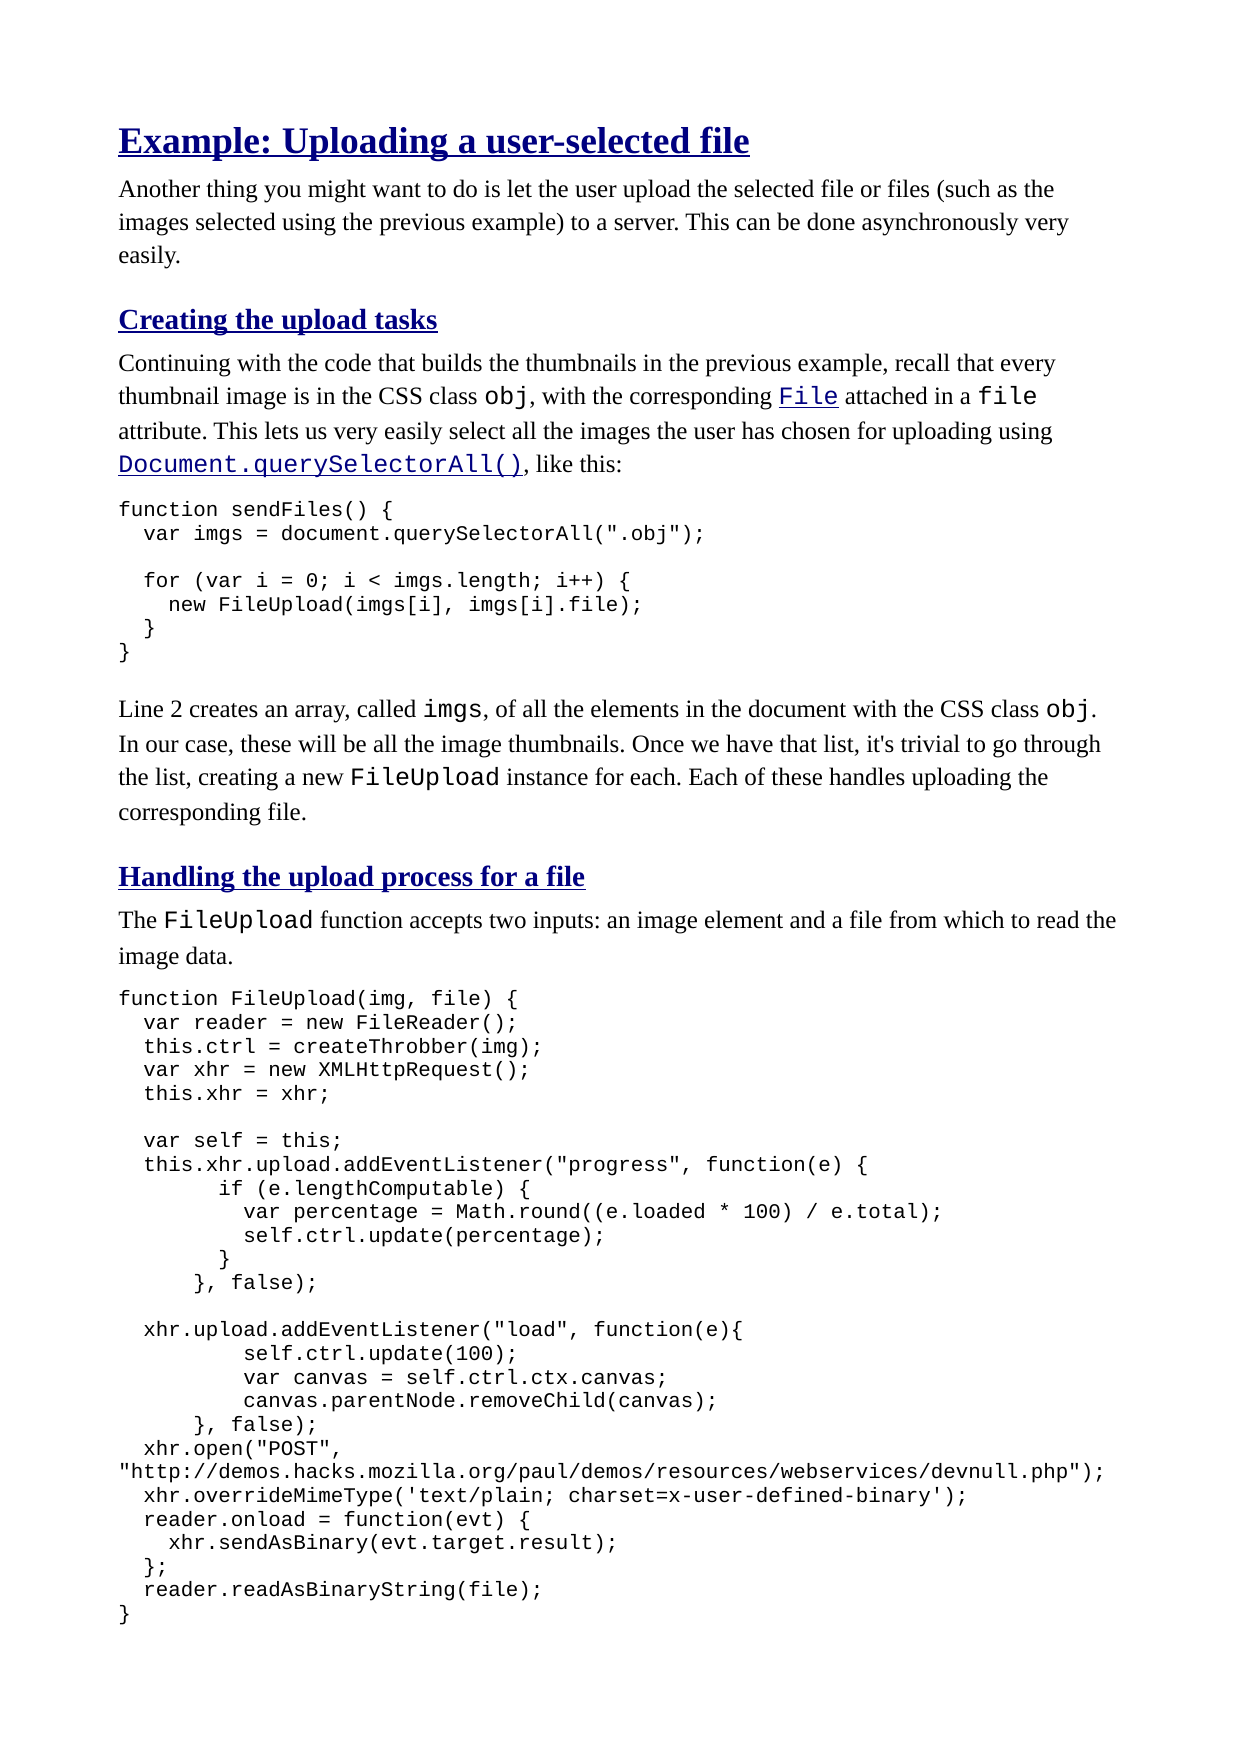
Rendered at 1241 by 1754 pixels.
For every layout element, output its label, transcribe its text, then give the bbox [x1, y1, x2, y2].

text }, false); [118, 1414, 1122, 1438]
text function sendFiles() { [118, 499, 1122, 523]
text var canvas = self.ctrl.ctx.canvas; [118, 1367, 1122, 1390]
text this.ctrl = createThrobber(img); [118, 1036, 1122, 1059]
text } [118, 641, 1122, 665]
text var xhr = new XMLHttpRequest(); [118, 1059, 1122, 1083]
text canvas.parentNode.removeChild(canvas); [118, 1390, 1122, 1414]
text Another thing you might want to do is let the user upload the selected file or files (such as the images selected using the previous example) to a server. This can be done asynchronously very easily. [118, 174, 1122, 268]
text for (var i = 0; i < imgs.length; i++) { [118, 570, 1122, 594]
text self.ctrl.update(percentage); [118, 1225, 1122, 1248]
text this.xhr.upload.addEventListener("progress", function(e) { [118, 1154, 1122, 1177]
text reader.readAsBinaryString(file); [118, 1579, 1122, 1603]
text var reader = new FileReader(); [118, 1012, 1122, 1036]
text reader.onload = function(evt) { [118, 1508, 1122, 1532]
text if (e.lengthComputable) { [118, 1177, 1122, 1201]
text xhr.upload.addEventListener("load", function(e){ [118, 1319, 1122, 1343]
text xhr.sendAsBinary(evt.target.result); [118, 1532, 1122, 1556]
text new FileUpload(imgs[i], imgs[i].file); [118, 594, 1122, 617]
text var imgs = document.querySelectorAll(".obj"); [118, 523, 1122, 546]
text } [118, 1603, 1122, 1627]
subtitle Handling the upload process for a file [118, 859, 1122, 893]
text Line 2 creates an array, called imgs, of all the elements in the document with the CSS class obj. In our case, these will be all the image thumbnails. Once we have that list, it's trivial to go through the list, creating a new FileUpload instance for each. Each of these handles uploading the corresponding file. [118, 694, 1122, 826]
text xhr.overrideMimeType('text/plain; charset=x-user-defined-binary'); [118, 1485, 1122, 1508]
text } [118, 1248, 1122, 1272]
text } [118, 617, 1122, 641]
text function FileUpload(img, file) { [118, 988, 1122, 1012]
text var percentage = Math.round((e.loaded * 100) / e.total); [118, 1201, 1122, 1225]
text var self = this; [118, 1130, 1122, 1154]
text }; [118, 1556, 1122, 1579]
text The FileUpload function accepts two inputs: an image element and a file from which to read the image data. [118, 906, 1122, 969]
subtitle Example: Uploading a user-selected file [118, 118, 1122, 161]
text }, false); [118, 1272, 1122, 1296]
subtitle Creating the upload tasks [118, 302, 1122, 336]
text self.ctrl.update(100); [118, 1343, 1122, 1367]
text Continuing with the code that builds the thumbnails in the previous example, recall that every thumbnail image is in the CSS class obj, with the corresponding File attached in a file attribute. This lets us very easily select all the images the user has chosen for uploading using Document.querySelectorAll(), like this: [118, 348, 1122, 480]
text xhr.open("POST", "http://demos.hacks.mozilla.org/paul/demos/resources/webservices/devnull.php"); [118, 1438, 1122, 1485]
text this.xhr = xhr; [118, 1083, 1122, 1107]
